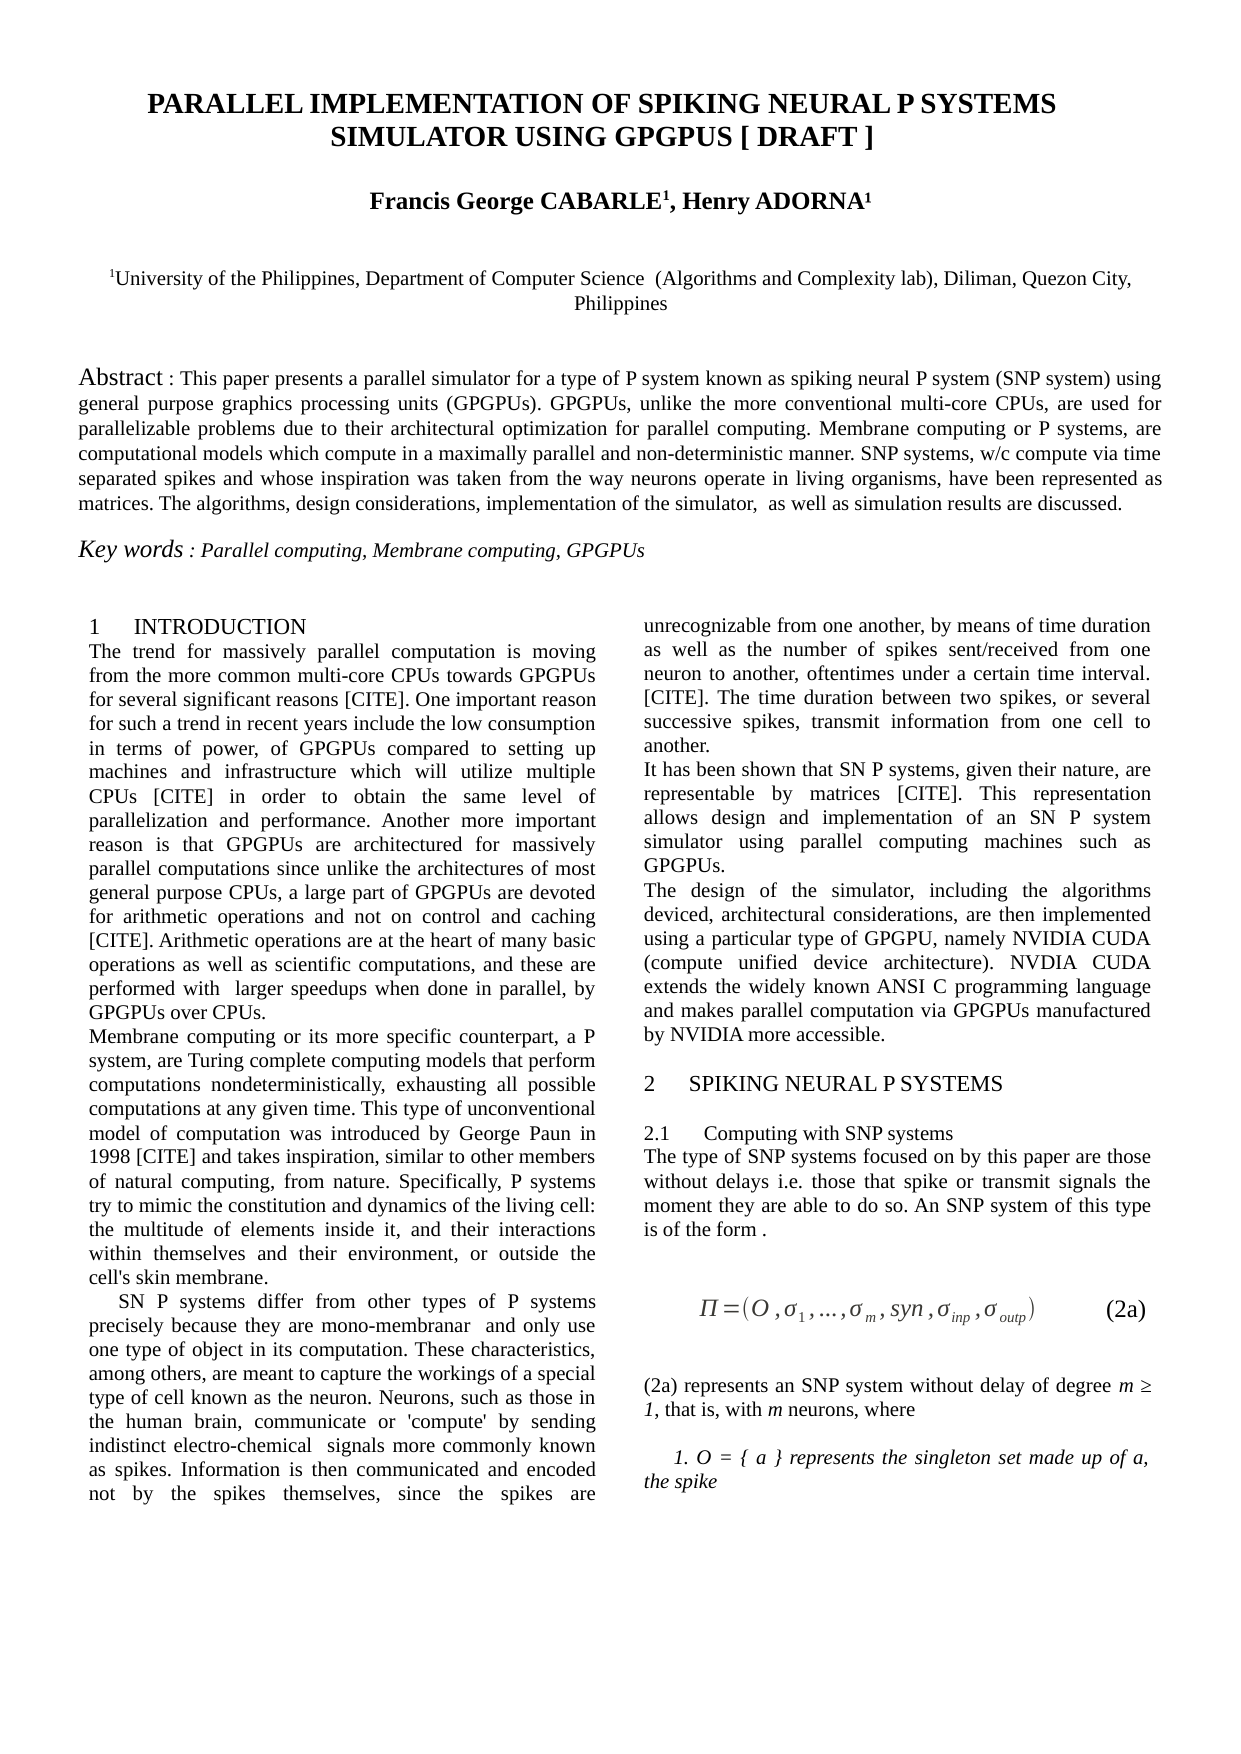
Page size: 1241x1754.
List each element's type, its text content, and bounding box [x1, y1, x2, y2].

text Membrane computing or its more specific counterpart, a P system, are Turing complete computing models that perform computations nondeterministically, exhausting all possible computations at any given time. This type of unconventional model of computation was introduced by George Paun in 1998 [CITE] and takes inspiration, similar to other members of natural computing, from nature. Specifically, P systems try to mimic the constitution and dynamics of the living cell: the multitude of elements inside it, and their interactions within themselves and their environment, or outside the cell's skin membrane. [88, 1024, 596, 1289]
text 1. O = { a } represents the singleton set made up of a, the spike [644, 1445, 1152, 1493]
text (2a) represents an SNP system without delay of degree m ≥ 1, that is, with m neurons, where [644, 1373, 1152, 1421]
text The type of SNP systems focused on by this paper are those without delays i.e. those that spike or transmit signals the moment they are able to do so. An SNP system of this type is of the form . [644, 1144, 1152, 1241]
subtitle introduction [88, 613, 596, 639]
text The design of the simulator, including the algorithms deviced, architectural considerations, are then implemented using a particular type of GPGPU, namely NVIDIA CUDA (compute unified device architecture). NVDIA CUDA extends the widely known ANSI C programming language and makes parallel computation via GPGPUs manufactured by NVIDIA more accessible. [644, 877, 1152, 1046]
text Francis George CABARLE1, Henry ADORNA¹ [78, 186, 1163, 215]
title Parallel implementation of spiking neural p systems simulator using GPGPUs [ Draft ] [78, 86, 1126, 153]
text 1University of the Philippines, Department of Computer Science (Algorithms and Complexity lab), Diliman, Quezon City, Philippines [78, 265, 1163, 315]
text It has been shown that SN P systems, given their nature, are representable by matrices [CITE]. This representation allows design and implementation of an SN P system simulator using parallel computing machines such as GPGPUs. [644, 757, 1152, 877]
text Abstract : This paper presents a parallel simulator for a type of P system known as spiking neural P system (SNP system) using general purpose graphics processing units (GPGPUs). GPGPUs, unlike the more conventional multi-core CPUs, are used for parallelizable problems due to their architectural optimization for parallel computing. Membrane computing or P systems, are computational models which compute in a maximally parallel and non-deterministic manner. SNP systems, w/c compute via time separated spikes and whose inspiration was taken from the way neurons operate in living organisms, have been represented as matrices. The algorithms, design considerations, implementation of the simulator, as well as simulation results are discussed. [78, 365, 1163, 515]
text The trend for massively parallel computation is moving from the more common multi-core CPUs towards GPGPUs for several significant reasons [CITE]. One important reason for such a trend in recent years include the low consumption in terms of power, of GPGPUs compared to setting up machines and infrastructure which will utilize multiple CPUs [CITE] in order to obtain the same level of parallelization and performance. Another more important reason is that GPGPUs are architectured for massively parallel computations since unlike the architectures of most general purpose CPUs, a large part of GPGPUs are devoted for arithmetic operations and not on control and caching [CITE]. Arithmetic operations are at the heart of many basic operations as well as scientific computations, and these are performed with larger speedups when done in parallel, by GPGPUs over CPUs. [88, 639, 596, 1024]
text unrecognizable from one another, by means of time duration as well as the number of spikes sent/received from one neuron to another, oftentimes under a certain time interval. [CITE]. The time duration between two spikes, or several successive spikes, transmit information from one cell to another. [644, 613, 1152, 757]
table_header (2a) [1095, 1289, 1152, 1344]
subtitle Computing with SNP systems [644, 1120, 1152, 1144]
subtitle Spiking neural p systems [644, 1070, 1152, 1096]
text SN P systems differ from other types of P systems precisely because they are mono-membranar and only use one type of object in its computation. These characteristics, among others, are meant to capture the workings of a special type of cell known as the neuron. Neurons, such as those in the human brain, communicate or 'compute' by sending indistinct electro-chemical signals more commonly known as spikes. Information is then communicated and encoded not by the spikes themselves, since the spikes are [88, 1289, 596, 1505]
table_header [644, 1289, 1095, 1344]
text Key words : Parallel computing, Membrane computing, GPGPUs [78, 538, 1163, 563]
